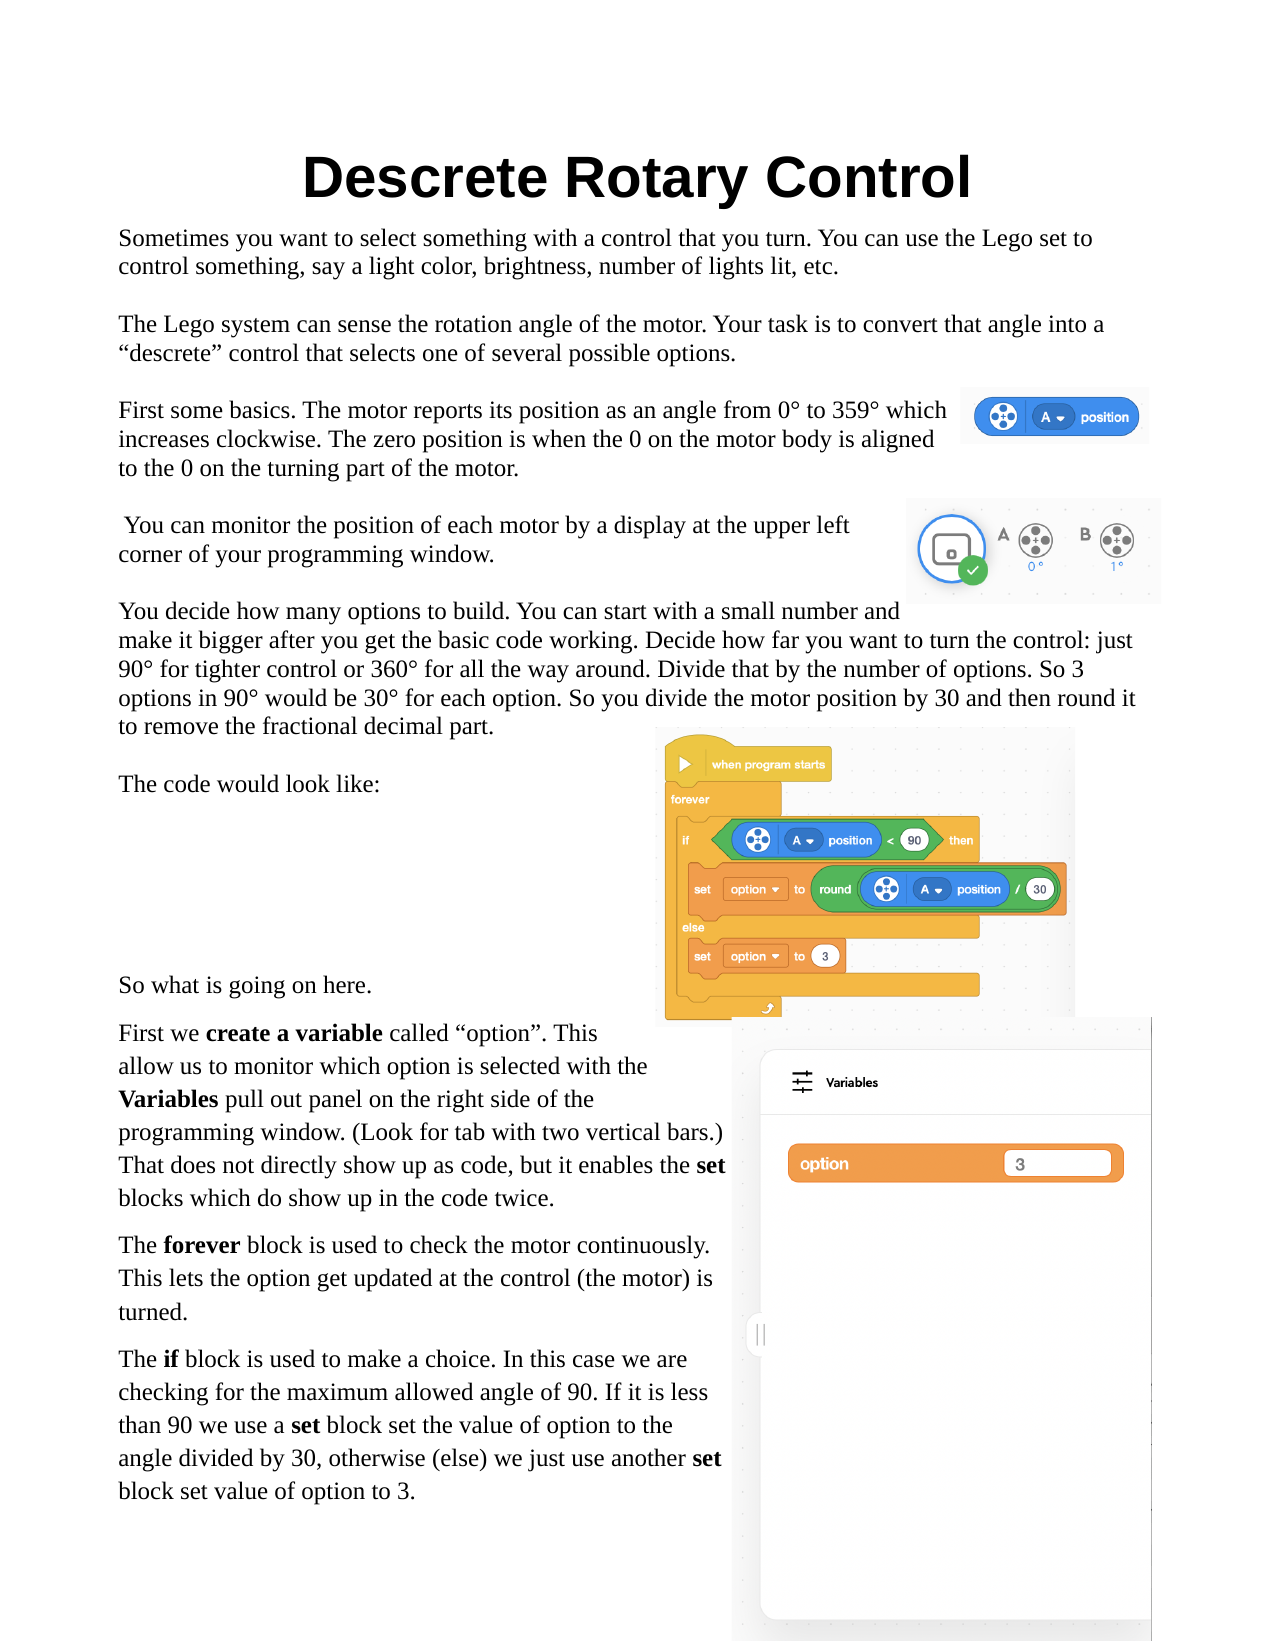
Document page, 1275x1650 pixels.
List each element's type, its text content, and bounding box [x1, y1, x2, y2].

text So what is going on here. [118, 970, 655, 999]
title Descrete Rotary Control [118, 143, 1157, 210]
text [1075, 970, 1157, 999]
picture [960, 387, 1150, 444]
picture [655, 727, 1152, 1641]
text The code would look like: [118, 769, 655, 798]
text The if block is used to make a choice. In this case we are checking for the maximum allowed angle of 90. If it is less than 90 we use a set block set the value of option to the angle divided by 30, otherwise (else) we just use another set block set value of option to 3. [118, 1344, 731, 1505]
text First some basics. The motor reports its position as an angle from 0° to 359° which increases clockwise. The zero position is when the 0 on the motor body is aligned to the 0 on the turning part of the motor. [118, 395, 1157, 481]
text You decide how many options to build. You can start with a small number and make it bigger after you get the basic code working. Decide how far you want to turn the control: just 90° for tighter control or 360° for all the way around. Divide that by the number of options. So 3 options in 90° would be 30° for each option. So you divide the motor position by 30 and then round it to remove the fractional decimal part. [118, 596, 1157, 740]
text The Lego system can sense the rotation angle of the motor. Your task is to convert that angle into a “descrete” control that selects one of several possible options. [118, 309, 1157, 366]
text [1075, 769, 1157, 798]
text You can monitor the position of each motor by a display at the upper left corner of your programming window. [118, 510, 906, 568]
text Sometimes you want to select something with a control that you turn. You can use the Lego set to control something, say a light color, brightness, number of lights lit, etc. [118, 223, 1157, 280]
text First we create a variable called “option”. This allow us to monitor which option is selected with the Variables pull out panel on the right side of the programming window. (Look for tab with two vertical bars.) That does not directly show up as code, but it enables the set blocks which do show up in the code twice. [118, 1018, 731, 1212]
text The forever block is used to check the motor continuously. This lets the option get updated at the control (the motor) is turned. [118, 1231, 731, 1325]
picture [906, 498, 1162, 604]
